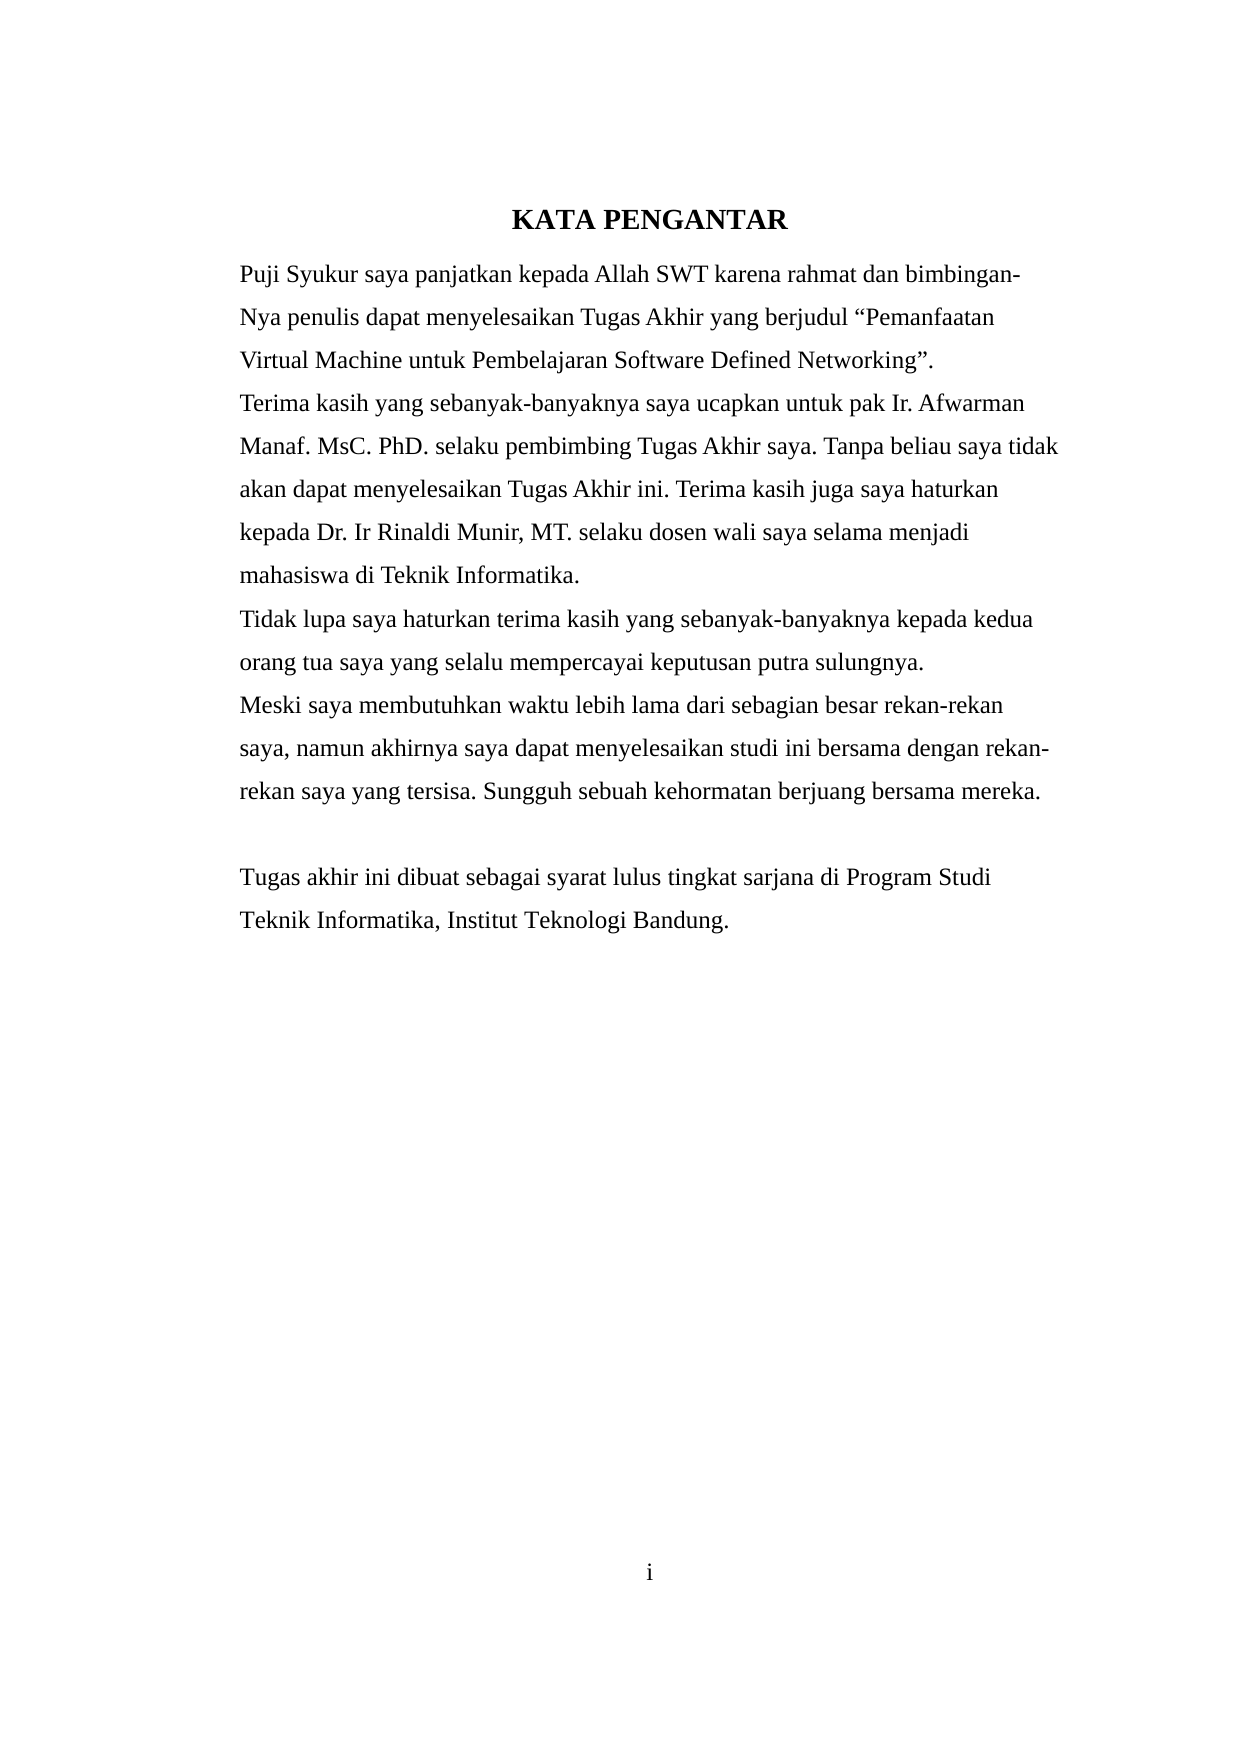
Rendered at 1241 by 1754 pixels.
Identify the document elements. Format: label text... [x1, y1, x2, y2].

text Tidak lupa saya haturkan terima kasih yang sebanyak-banyaknya kepada kedua orang tua saya yang selalu mempercayai keputusan putra sulungnya. [239, 604, 1060, 676]
text Puji Syukur saya panjatkan kepada Allah SWT karena rahmat dan bimbingan-Nya penulis dapat menyelesaikan Tugas Akhir yang berjudul “Pemanfaatan Virtual Machine untuk Pembelajaran Software Defined Networking”. [239, 259, 1060, 374]
text Tugas akhir ini dibuat sebagai syarat lulus tingkat sarjana di Program Studi Teknik Informatika, Institut Teknologi Bandung. [239, 862, 1060, 934]
text Terima kasih yang sebanyak-banyaknya saya ucapkan untuk pak Ir. Afwarman Manaf. MsC. PhD. selaku pembimbing Tugas Akhir saya. Tanpa beliau saya tidak akan dapat menyelesaikan Tugas Akhir ini. Terima kasih juga saya haturkan kepada Dr. Ir Rinaldi Munir, MT. selaku dosen wali saya selama menjadi mahasiswa di Teknik Informatika. [239, 388, 1060, 589]
text Meski saya membutuhkan waktu lebih lama dari sebagian besar rekan-rekan saya, namun akhirnya saya dapat menyelesaikan studi ini bersama dengan rekan-rekan saya yang tersisa. Sungguh sebuah kehormatan berjuang bersama mereka. [239, 690, 1060, 805]
title KATA PENGANTAR [239, 202, 1060, 236]
